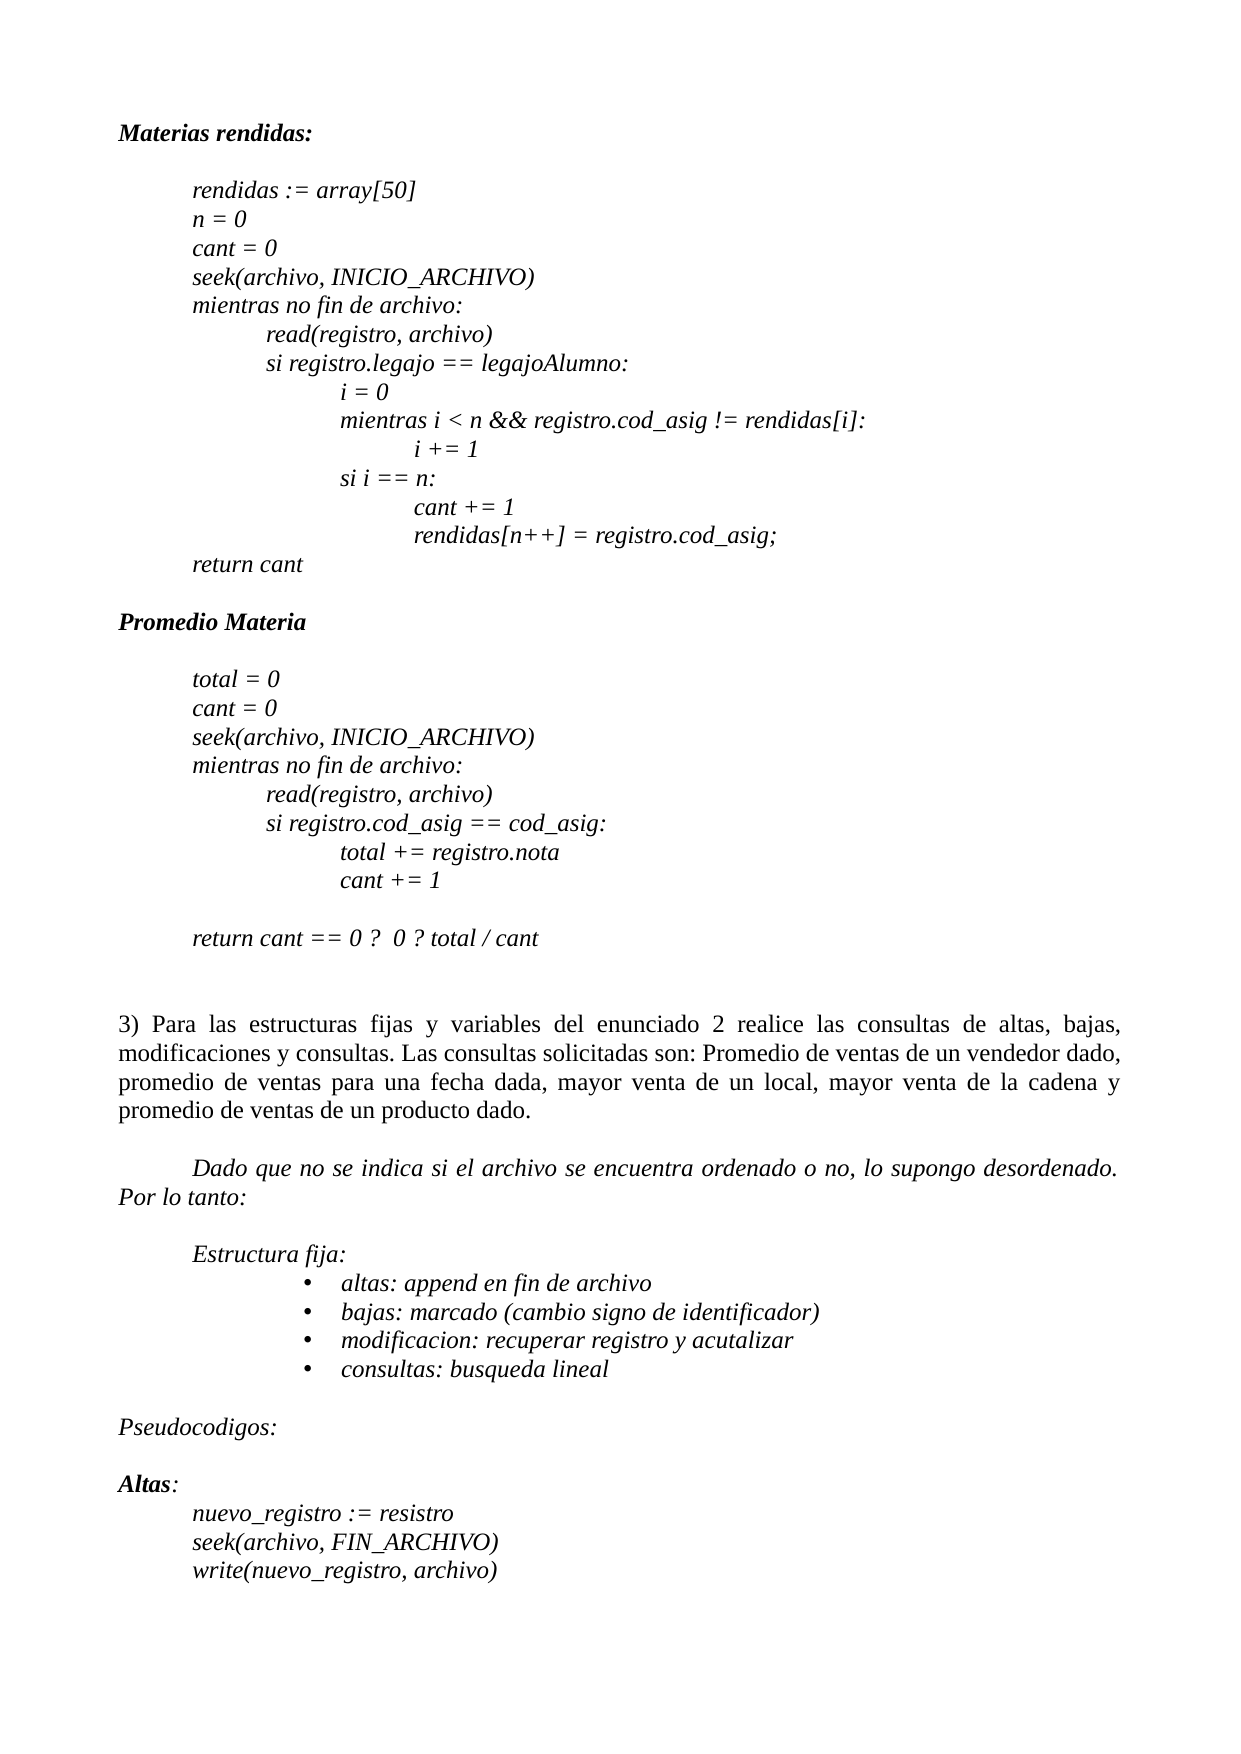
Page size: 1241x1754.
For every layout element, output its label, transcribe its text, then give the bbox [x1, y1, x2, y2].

text rendidas := array[50] [118, 176, 1122, 204]
text total += registro.nota [118, 837, 1122, 866]
text Altas: [118, 1469, 1122, 1498]
text mientras i < n && registro.cod_asig != rendidas[i]: [118, 406, 1122, 434]
text seek(archivo, FIN_ARCHIVO) [118, 1527, 1122, 1556]
text mientras no fin de archivo: [118, 291, 1122, 319]
text mientras no fin de archivo: [118, 751, 1122, 779]
text Pseudocodigos: [118, 1412, 1122, 1441]
text total = 0 [118, 664, 1122, 693]
text si registro.legajo == legajoAlumno: [118, 348, 1122, 377]
text n = 0 [118, 204, 1122, 233]
text cant += 1 [118, 492, 1122, 521]
text Materias rendidas: [118, 118, 1122, 147]
list consultas: busqueda lineal [303, 1354, 1122, 1383]
text Promedio Materia [118, 607, 1122, 636]
text nuevo_registro := resistro [118, 1498, 1122, 1527]
text cant = 0 [118, 693, 1122, 722]
text 3) Para las estructuras fijas y variables del enunciado 2 realice las consultas de altas, bajas, modificaciones y consultas. Las consultas solicitadas son: Promedio de ventas de un vendedor dado, promedio de ventas para una fecha dada, mayor venta de un local, mayor venta de la cadena y promedio de ventas de un producto dado. [118, 1009, 1122, 1124]
text Dado que no se indica si el archivo se encuentra ordenado o no, lo supongo desordenado. Por lo tanto: [118, 1153, 1122, 1211]
text seek(archivo, INICIO_ARCHIVO) [118, 262, 1122, 291]
text Estructura fija: [118, 1239, 1122, 1268]
text write(nuevo_registro, archivo) [118, 1556, 1122, 1584]
text read(registro, archivo) [118, 779, 1122, 808]
text si registro.cod_asig == cod_asig: [118, 808, 1122, 837]
text i += 1 [118, 434, 1122, 463]
text i = 0 [118, 377, 1122, 406]
text read(registro, archivo) [118, 319, 1122, 348]
text cant = 0 [118, 233, 1122, 262]
list bajas: marcado (cambio signo de identificador) [303, 1297, 1122, 1326]
text rendidas[n++] = registro.cod_asig; [118, 521, 1122, 549]
text si i == n: [118, 463, 1122, 492]
text seek(archivo, INICIO_ARCHIVO) [118, 722, 1122, 751]
text return cant [118, 549, 1122, 578]
text cant += 1 [118, 866, 1122, 894]
list altas: append en fin de archivo [303, 1268, 1122, 1297]
text return cant == 0 ? 0 ? total / cant [118, 923, 1122, 952]
list modificacion: recuperar registro y acutalizar [303, 1326, 1122, 1354]
